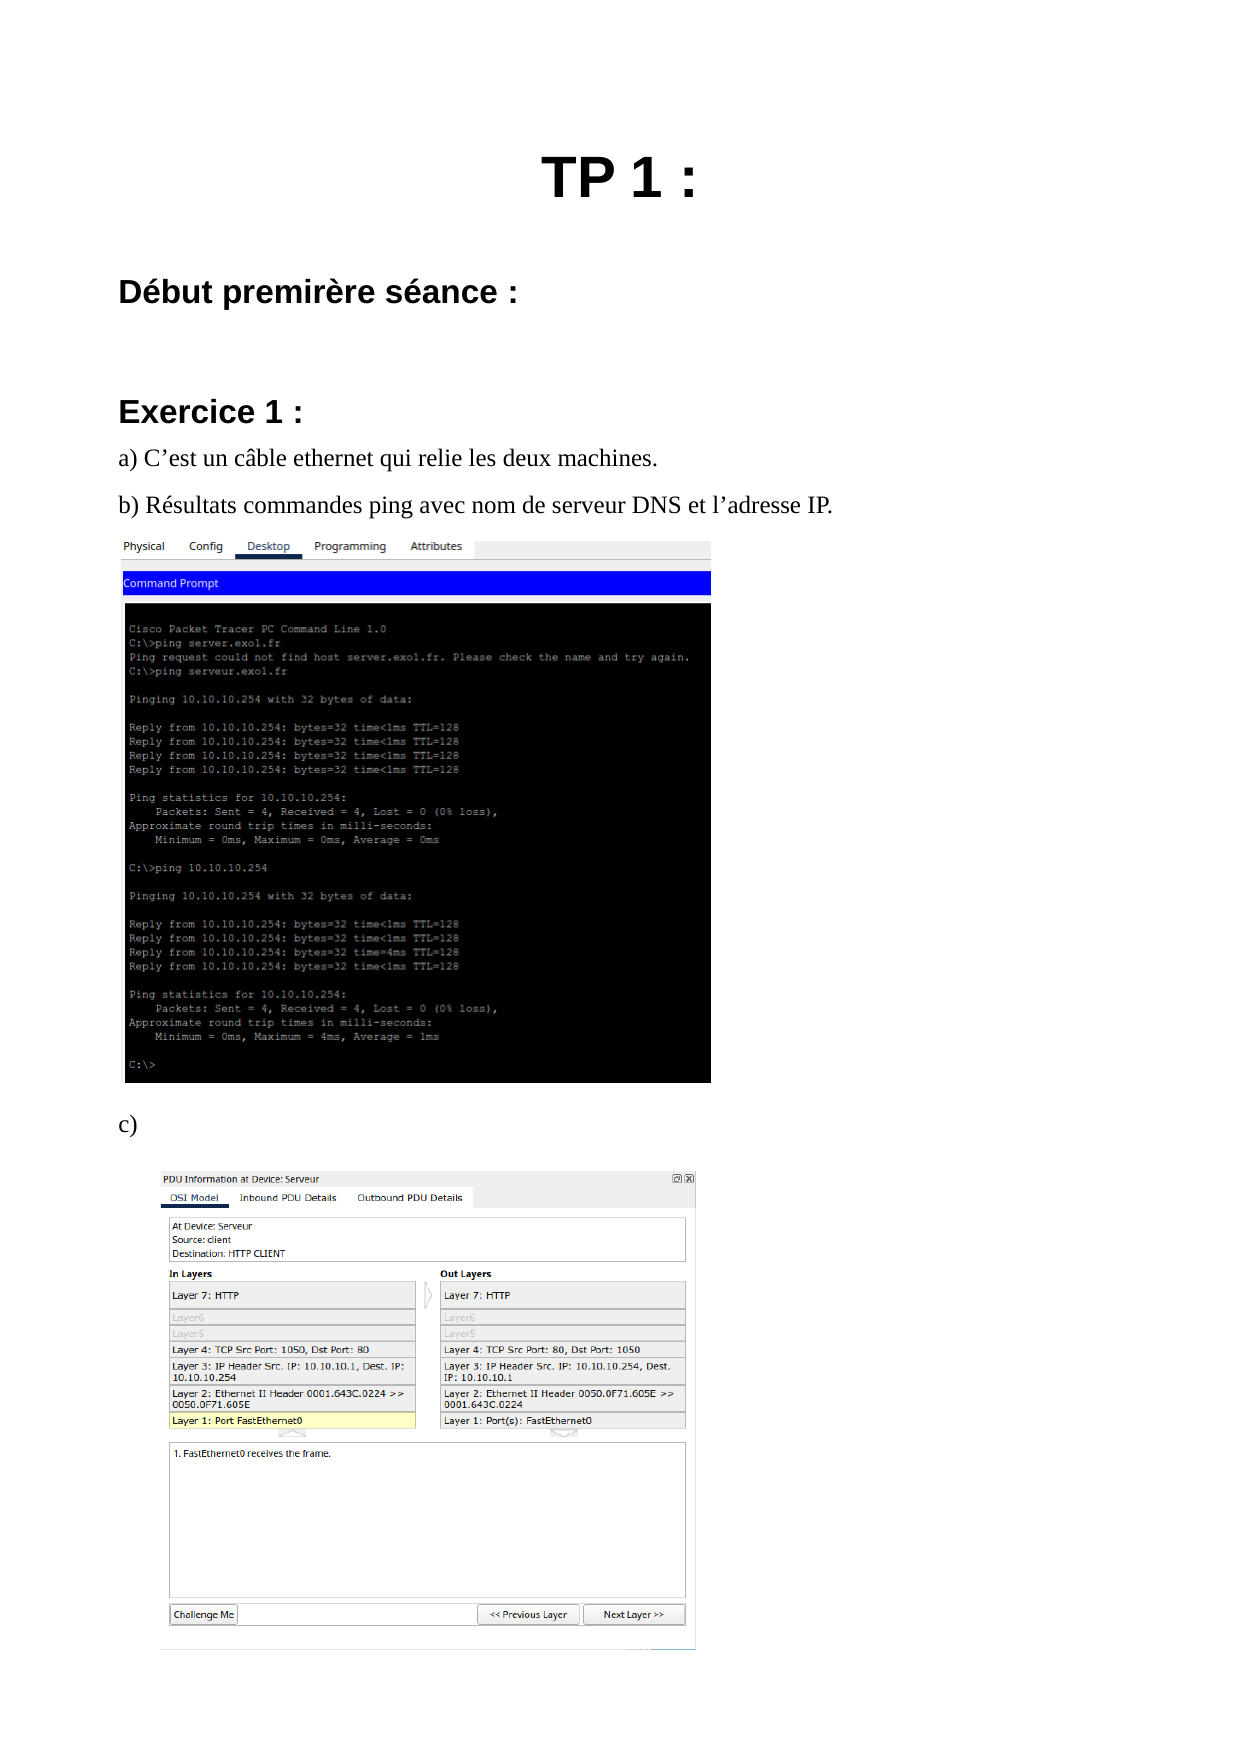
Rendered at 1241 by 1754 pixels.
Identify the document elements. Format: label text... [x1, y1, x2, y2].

picture [160, 1171, 696, 1650]
text a) C’est un câble ethernet qui relie les deux machines. [118, 443, 1122, 471]
text c) [118, 1109, 1122, 1138]
title TP 1 : [118, 143, 1122, 210]
subtitle Début premirère séance : [118, 272, 1122, 311]
text b) Résultats commandes ping avec nom de serveur DNS et l’adresse IP. [118, 490, 1122, 519]
subtitle Exercice 1 : [118, 392, 1122, 430]
picture [120, 541, 711, 1083]
